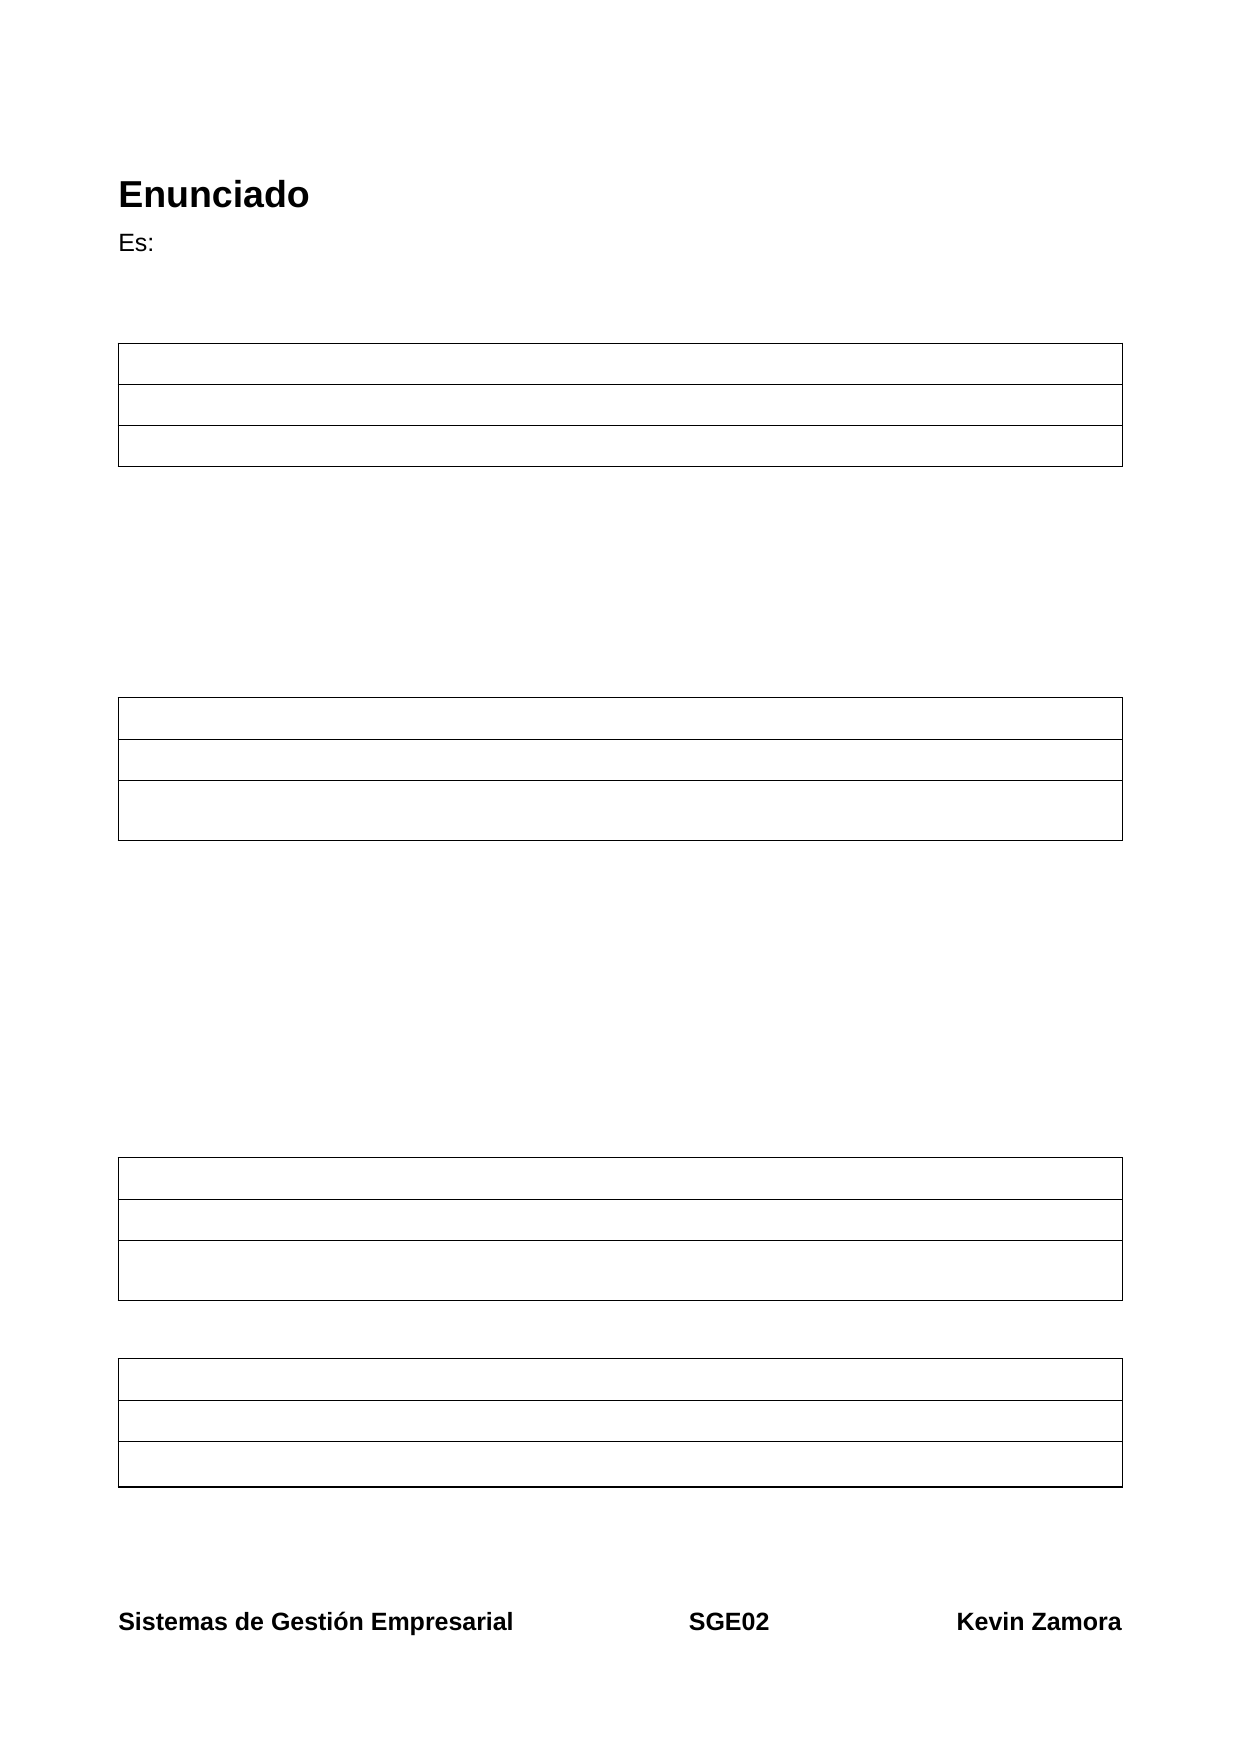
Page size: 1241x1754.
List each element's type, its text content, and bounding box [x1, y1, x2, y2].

table_header [119, 698, 1122, 738]
table_cell [119, 1401, 1122, 1441]
table_header [119, 344, 1122, 384]
table_cell [119, 385, 1122, 425]
text Es: [118, 227, 1122, 256]
table_cell [119, 1241, 1122, 1300]
table_cell [119, 1442, 1122, 1486]
table_cell [119, 1200, 1122, 1240]
table_header [119, 1158, 1122, 1198]
table_cell [119, 740, 1122, 780]
table_cell [119, 781, 1122, 840]
table_cell [119, 426, 1122, 466]
subtitle Enunciado [118, 172, 1122, 215]
table_header [119, 1359, 1122, 1399]
